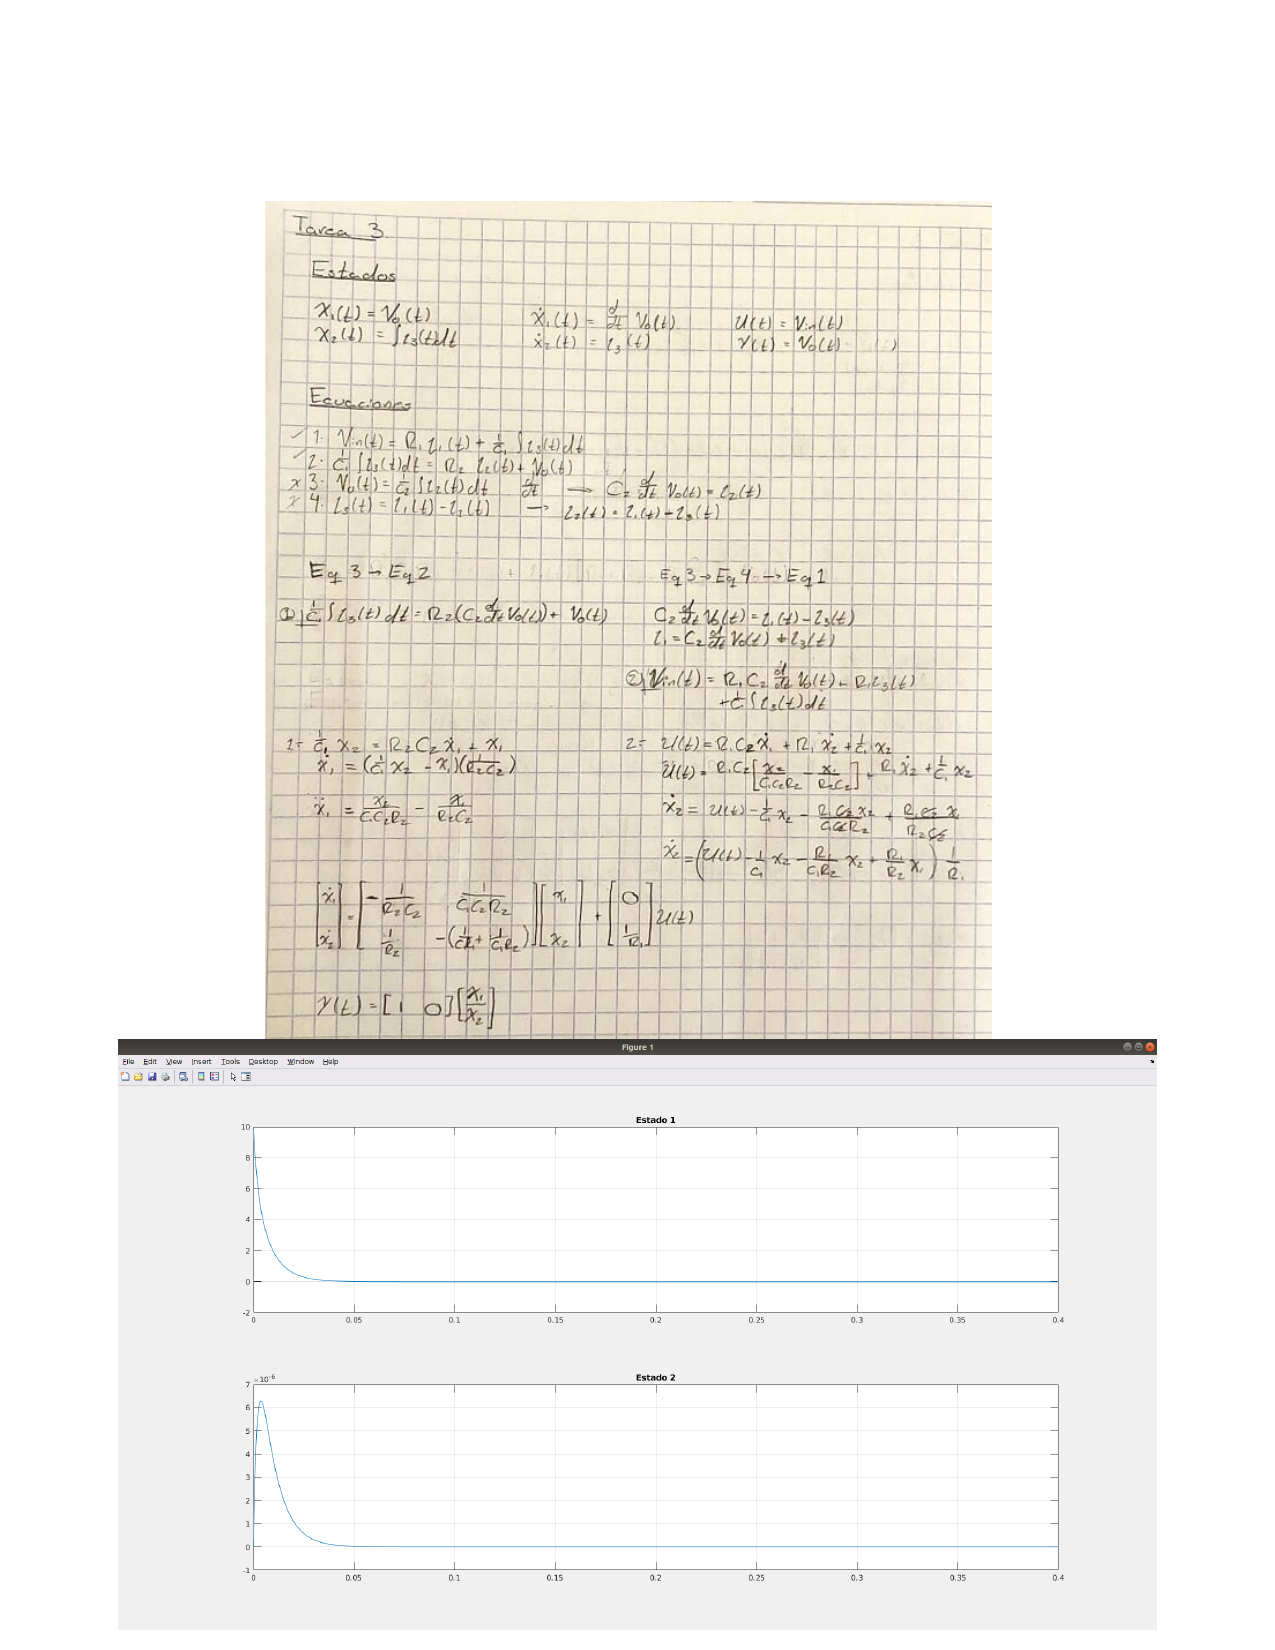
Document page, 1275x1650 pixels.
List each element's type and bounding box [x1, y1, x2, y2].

picture [118, 201, 1157, 1630]
